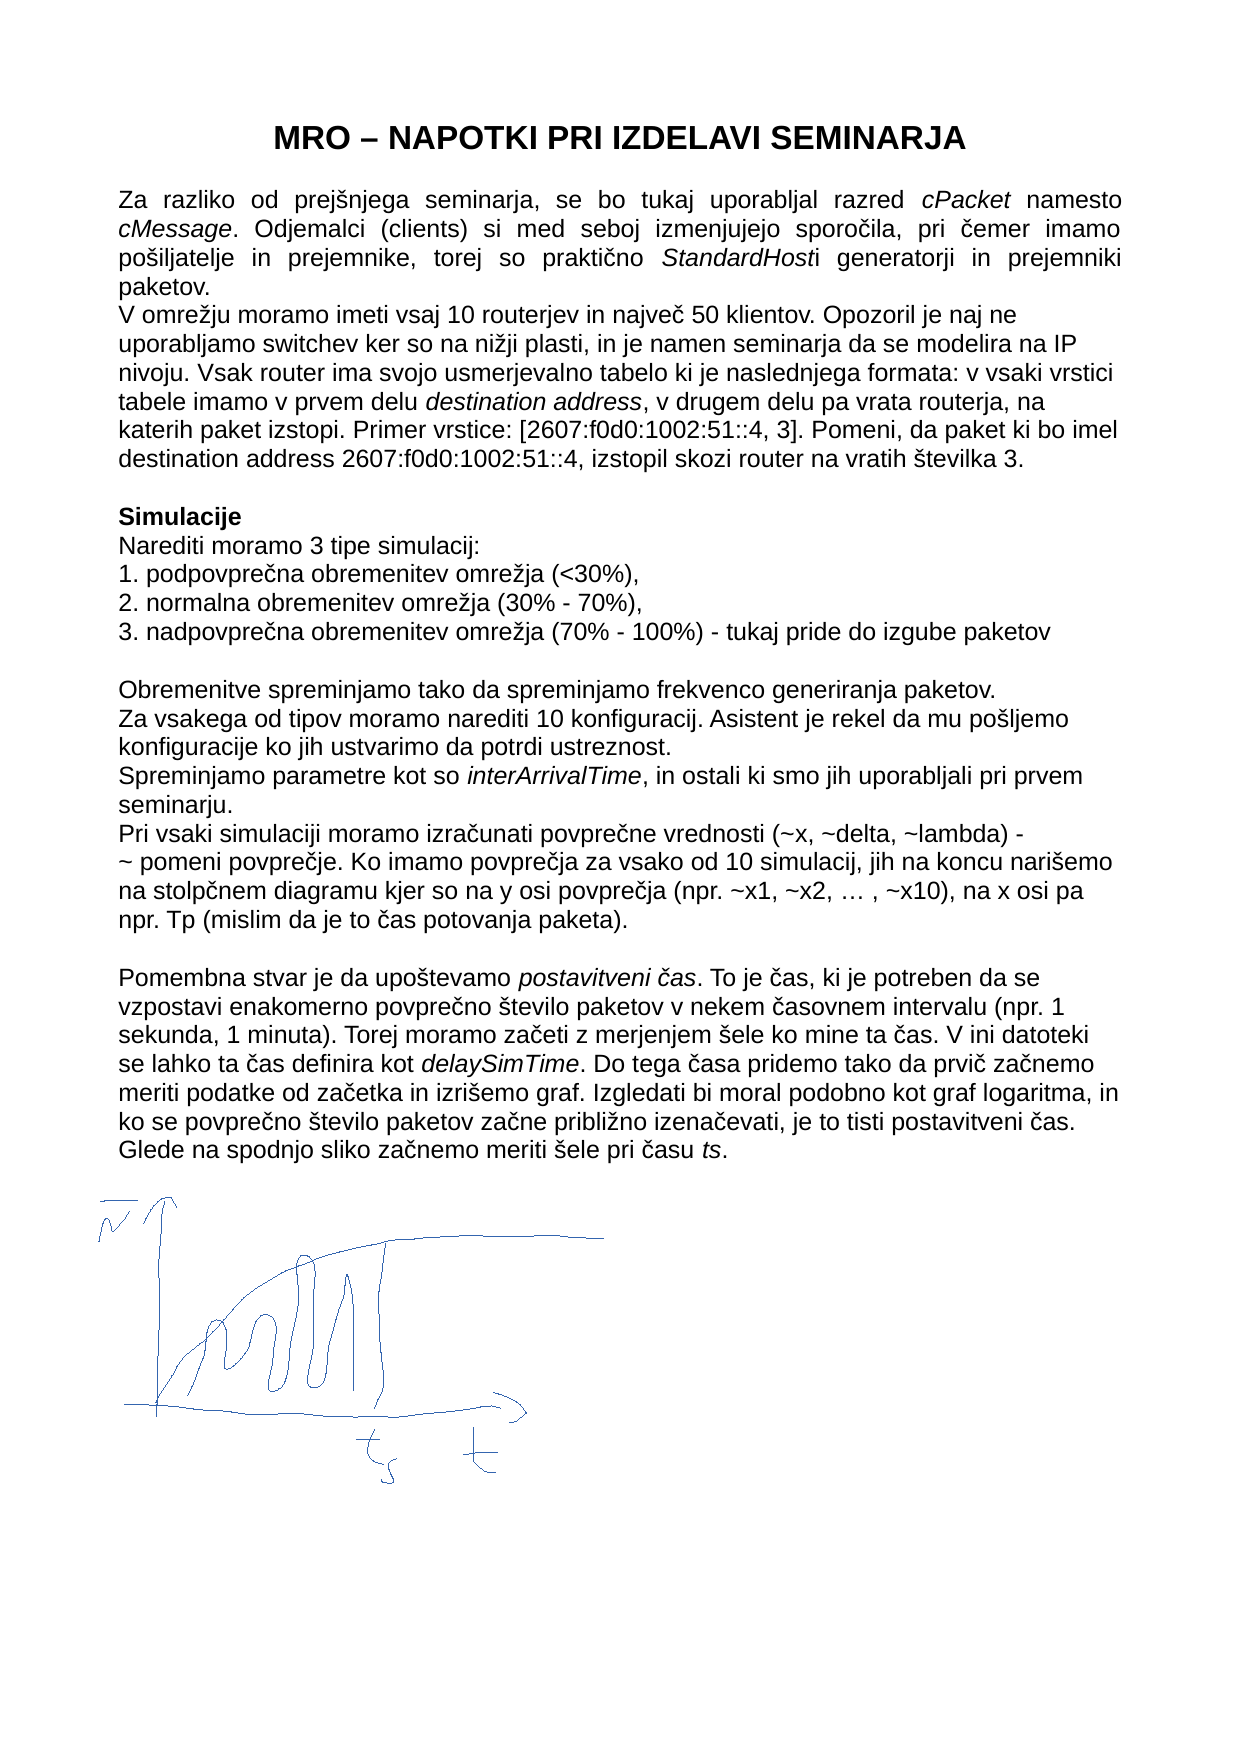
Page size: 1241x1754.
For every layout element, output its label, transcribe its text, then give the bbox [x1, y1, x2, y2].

text Pri vsaki simulaciji moramo izračunati povprečne vrednosti (~x, ~delta, ~lambda) - [118, 819, 1122, 847]
text ~ pomeni povprečje. Ko imamo povprečja za vsako od 10 simulacij, jih na koncu narišemo na stolpčnem diagramu kjer so na y osi povprečja (npr. ~x1, ~x2, … , ~x10), na x osi pa npr. Tp (mislim da je to čas potovanja paketa). [118, 847, 1122, 934]
text Pomembna stvar je da upoštevamo postavitveni čas. To je čas, ki je potreben da se vzpostavi enakomerno povprečno število paketov v nekem časovnem intervalu (npr. 1 sekunda, 1 minuta). Torej moramo začeti z merjenjem šele ko mine ta čas. V ini datoteki se lahko ta čas definira kot delaySimTime. Do tega časa pridemo tako da prvič začnemo meriti podatke od začetka in izrišemo graf. Izgledati bi moral podobno kot graf logaritma, in ko se povprečno število paketov začne približno izenačevati, je to tisti postavitveni čas. [118, 963, 1122, 1135]
text 2. normalna obremenitev omrežja (30% - 70%), [118, 588, 1122, 617]
text Glede na spodnjo sliko začnemo meriti šele pri času ts. [118, 1135, 1122, 1164]
text MRO – NAPOTKI PRI IZDELAVI SEMINARJA [118, 118, 1122, 157]
text V omrežju moramo imeti vsaj 10 routerjev in največ 50 klientov. Opozoril je naj ne uporabljamo switchev ker so na nižji plasti, in je namen seminarja da se modelira na IP nivoju. Vsak router ima svojo usmerjevalno tabelo ki je naslednjega formata: v vsaki vrstici tabele imamo v prvem delu destination address, v drugem delu pa vrata routerja, na katerih paket izstopi. Primer vrstice: [2607:f0d0:1002:51::4, 3]. Pomeni, da paket ki bo imel destination address 2607:f0d0:1002:51::4, izstopil skozi router na vratih številka 3. [118, 300, 1122, 473]
text Za razliko od prejšnjega seminarja, se bo tukaj uporabljal razred cPacket namesto cMessage. Odjemalci (clients) si med seboj izmenjujejo sporočila, pri čemer imamo pošiljatelje in prejemnike, torej so praktično StandardHosti generatorji in prejemniki paketov. [118, 185, 1122, 300]
text Narediti moramo 3 tipe simulacij: [118, 531, 1122, 559]
text 1. podpovprečna obremenitev omrežja (<30%), [118, 559, 1122, 588]
text Obremenitve spreminjamo tako da spreminjamo frekvenco generiranja paketov. [118, 675, 1122, 704]
text Spreminjamo parametre kot so interArrivalTime, in ostali ki smo jih uporabljali pri prvem seminarju. [118, 761, 1122, 819]
text 3. nadpovprečna obremenitev omrežja (70% - 100%) - tukaj pride do izgube paketov [118, 617, 1122, 646]
text Simulacije [118, 502, 1122, 531]
text Za vsakega od tipov moramo narediti 10 konfiguracij. Asistent je rekel da mu pošljemo konfiguracije ko jih ustvarimo da potrdi ustreznost. [118, 704, 1122, 761]
